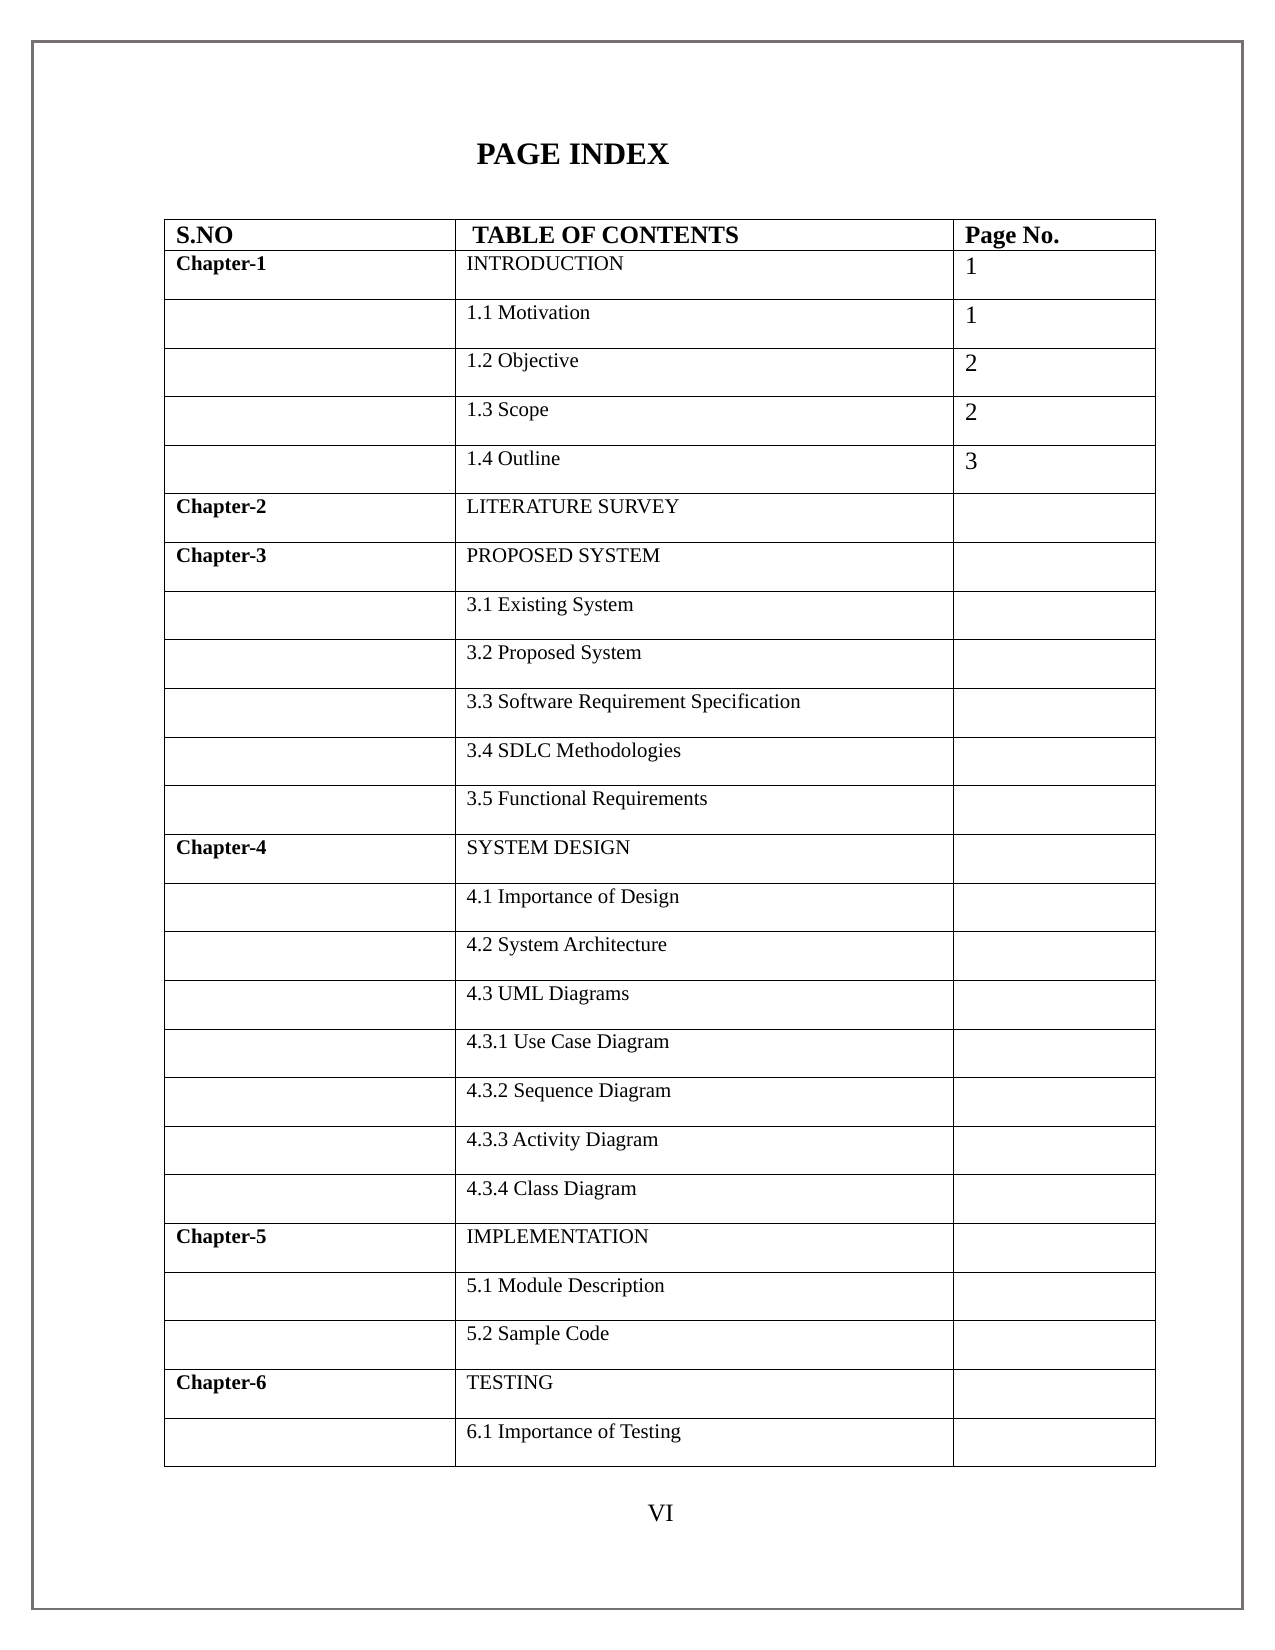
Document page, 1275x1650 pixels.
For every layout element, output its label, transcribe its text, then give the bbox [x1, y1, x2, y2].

table_cell 5.1 Module Description [456, 1273, 953, 1320]
table_cell [165, 884, 455, 931]
subtitle PAGE INDEX [164, 135, 1156, 171]
table_cell 2 [954, 349, 1155, 396]
table_cell 4.3.2 Sequence Diagram [456, 1078, 953, 1126]
table_cell [165, 1419, 455, 1466]
table_cell [165, 1175, 455, 1223]
table_cell [165, 738, 455, 785]
table_cell [165, 1030, 455, 1077]
table_cell 4.3.3 Activity Diagram [456, 1127, 953, 1174]
table_cell [165, 640, 455, 688]
table_cell [954, 981, 1155, 1028]
table_cell 4.3 UML Diagrams [456, 981, 953, 1028]
table_cell LITERATURE SURVEY [456, 494, 953, 542]
table_cell [954, 640, 1155, 688]
table_header S.NO [165, 220, 455, 250]
table_cell [954, 1078, 1155, 1126]
table_cell Chapter-3 [165, 543, 455, 591]
table_cell Chapter-6 [165, 1370, 455, 1418]
table_cell 2 [954, 397, 1155, 445]
table_cell [954, 1321, 1155, 1369]
table_cell 4.2 System Architecture [456, 932, 953, 980]
table_cell 4.1 Importance of Design [456, 884, 953, 931]
table_cell [954, 1370, 1155, 1418]
table_cell 3.3 Software Requirement Specification [456, 689, 953, 737]
table_cell [954, 1030, 1155, 1077]
table_cell [165, 592, 455, 639]
table_cell [954, 543, 1155, 591]
table_cell [165, 1273, 455, 1320]
table_cell [954, 932, 1155, 980]
table_cell 3.1 Existing System [456, 592, 953, 639]
table_cell [165, 981, 455, 1028]
table_cell [165, 689, 455, 737]
table_cell [165, 932, 455, 980]
table_cell [954, 1127, 1155, 1174]
table_cell INTRODUCTION [456, 251, 953, 299]
table_cell TESTING [456, 1370, 953, 1418]
table_cell [165, 300, 455, 347]
table_cell [954, 1419, 1155, 1466]
table_cell Chapter-2 [165, 494, 455, 542]
table_cell SYSTEM DESIGN [456, 835, 953, 882]
table_cell 3 [954, 446, 1155, 493]
table_cell PROPOSED SYSTEM [456, 543, 953, 591]
table_cell 4.3.1 Use Case Diagram [456, 1030, 953, 1077]
table_cell [165, 786, 455, 834]
table_cell [954, 835, 1155, 882]
table_cell [165, 349, 455, 396]
table_cell [954, 738, 1155, 785]
table_cell [954, 494, 1155, 542]
table_cell [954, 689, 1155, 737]
table_cell 3.2 Proposed System [456, 640, 953, 688]
table_cell Chapter-5 [165, 1224, 455, 1272]
table_cell [954, 592, 1155, 639]
table_header TABLE OF CONTENTS [456, 220, 953, 250]
table_header Page No. [954, 220, 1155, 250]
table_cell 1.1 Motivation [456, 300, 953, 347]
table_cell 1.4 Outline [456, 446, 953, 493]
table_cell 1.3 Scope [456, 397, 953, 445]
table_cell [165, 446, 455, 493]
table_cell [954, 1273, 1155, 1320]
table_cell 5.2 Sample Code [456, 1321, 953, 1369]
table_cell Chapter-4 [165, 835, 455, 882]
table_cell [165, 1321, 455, 1369]
table_cell 1 [954, 300, 1155, 347]
table_cell 1 [954, 251, 1155, 299]
table_cell 1.2 Objective [456, 349, 953, 396]
table_cell [165, 1127, 455, 1174]
table_cell 3.5 Functional Requirements [456, 786, 953, 834]
table_cell 3.4 SDLC Methodologies [456, 738, 953, 785]
table_cell [954, 1175, 1155, 1223]
table_cell [954, 884, 1155, 931]
table_cell 6.1 Importance of Testing [456, 1419, 953, 1466]
table_cell [954, 1224, 1155, 1272]
table_cell 4.3.4 Class Diagram [456, 1175, 953, 1223]
table_cell [165, 397, 455, 445]
table_cell [165, 1078, 455, 1126]
table_cell IMPLEMENTATION [456, 1224, 953, 1272]
table_cell [954, 786, 1155, 834]
table_cell Chapter-1 [165, 251, 455, 299]
